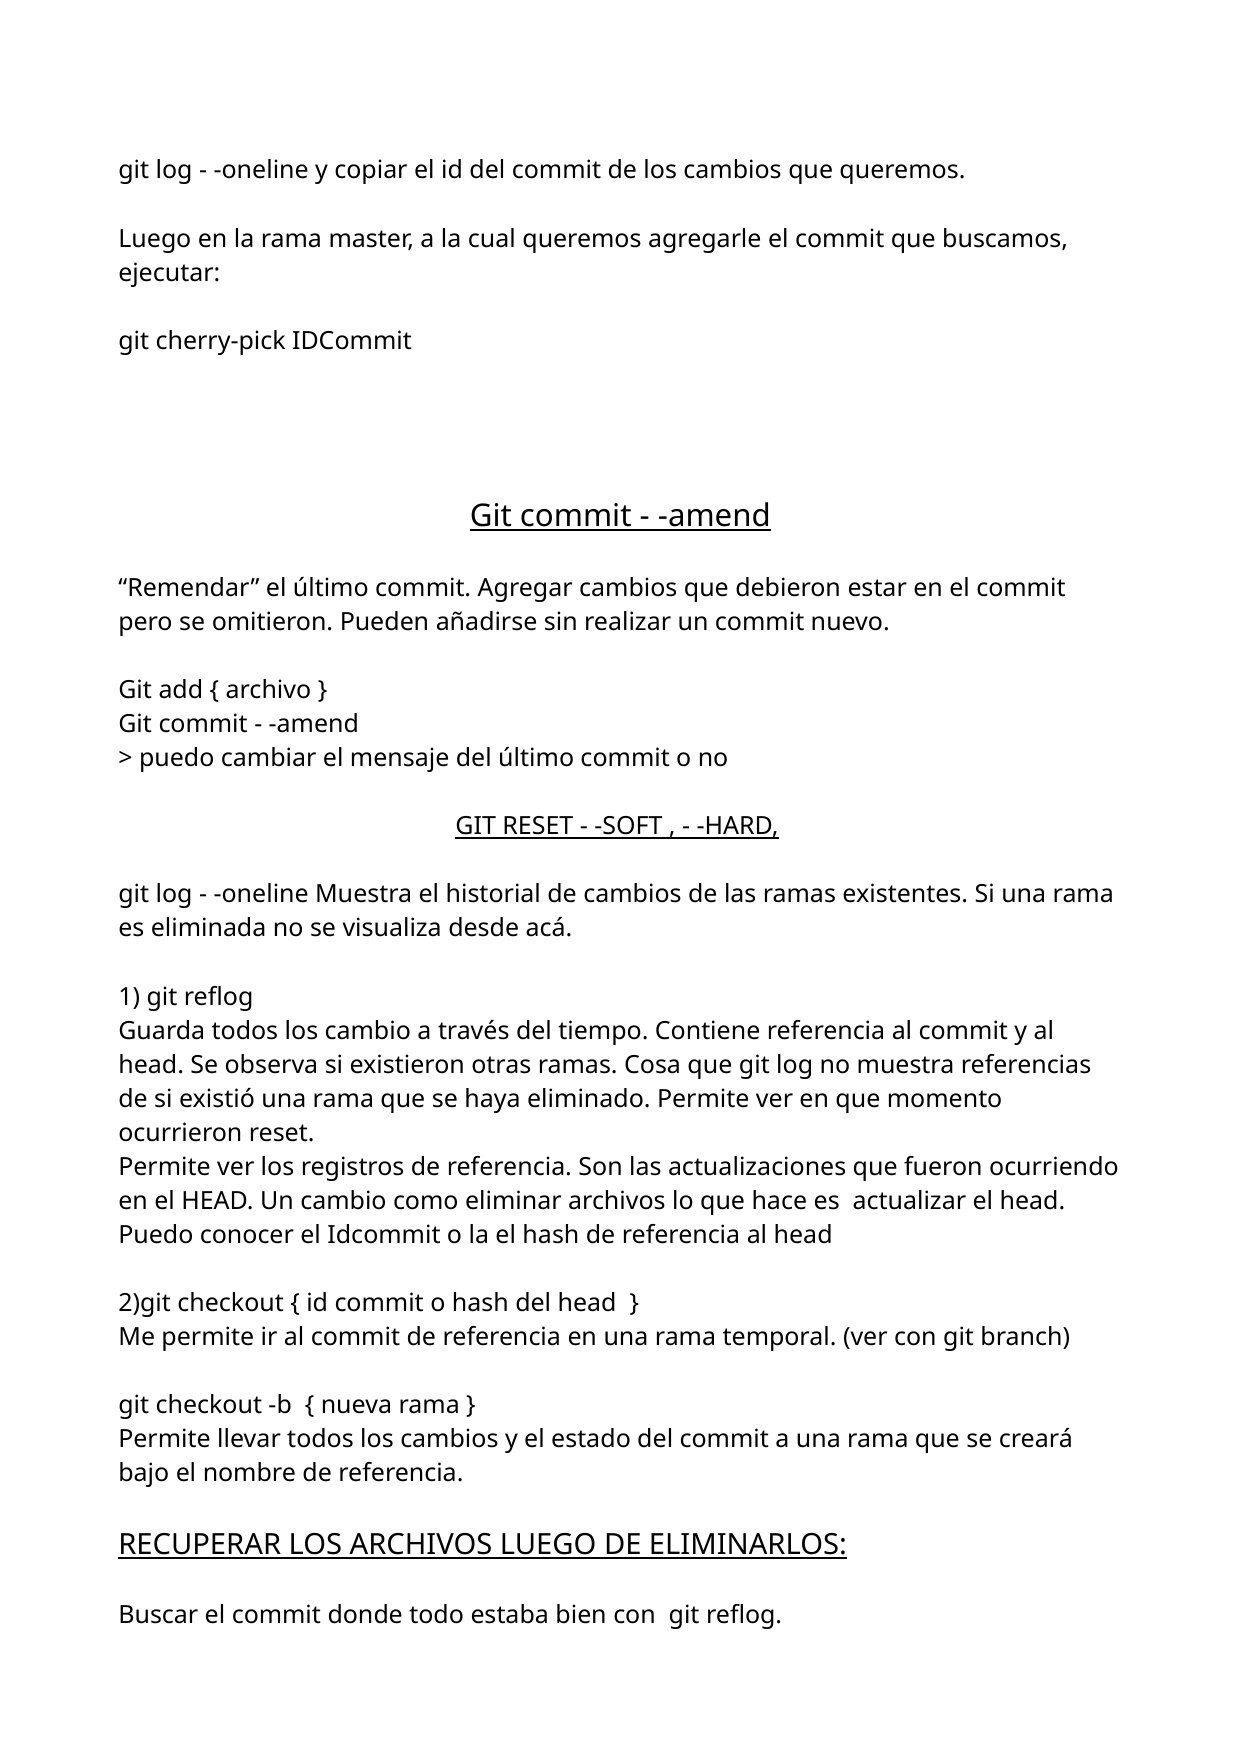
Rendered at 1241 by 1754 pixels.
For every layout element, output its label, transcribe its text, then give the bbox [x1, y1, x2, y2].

text Guarda todos los cambio a través del tiempo. Contiene referencia al commit y al head. Se observa si existieron otras ramas. Cosa que git log no muestra referencias de si existió una rama que se haya eliminado. Permite ver en que momento ocurrieron reset. [118, 1012, 1122, 1148]
text Git commit - -amend [118, 706, 1122, 740]
text Buscar el commit donde todo estaba bien con git reflog. [118, 1597, 1122, 1631]
text Git add { archivo } [118, 672, 1122, 706]
text RECUPERAR LOS ARCHIVOS LUEGO DE ELIMINARLOS: [118, 1523, 1122, 1563]
text “Remendar” el último commit. Agregar cambios que debieron estar en el commit pero se omitieron. Pueden añadirse sin realizar un commit nuevo. [118, 569, 1122, 638]
text 2)git checkout { id commit o hash del head } [118, 1285, 1122, 1319]
text Puedo conocer el Idcommit o la el hash de referencia al head [118, 1217, 1122, 1251]
text Git commit - -amend [118, 493, 1122, 535]
text Me permite ir al commit de referencia en una rama temporal. (ver con git branch) [118, 1319, 1122, 1353]
text git log - -oneline Muestra el historial de cambios de las ramas existentes. Si una rama es eliminada no se visualiza desde acá. [118, 876, 1122, 944]
text Luego en la rama master, a la cual queremos agregarle el commit que buscamos, ejecutar: [118, 220, 1122, 288]
text Permite ver los registros de referencia. Son las actualizaciones que fueron ocurriendo en el HEAD. Un cambio como eliminar archivos lo que hace es actualizar el head. [118, 1148, 1122, 1217]
text git checkout -b { nueva rama } [118, 1387, 1122, 1421]
text 1) git reflog [118, 978, 1122, 1012]
text git log - -oneline y copiar el id del commit de los cambios que queremos. [118, 152, 1122, 186]
text > puedo cambiar el mensaje del último commit o no [118, 740, 1122, 774]
text git cherry-pick IDCommit [118, 322, 1122, 357]
text Permite llevar todos los cambios y el estado del commit a una rama que se creará bajo el nombre de referencia. [118, 1421, 1122, 1489]
text GIT RESET - -SOFT , - -HARD, [118, 808, 1122, 842]
